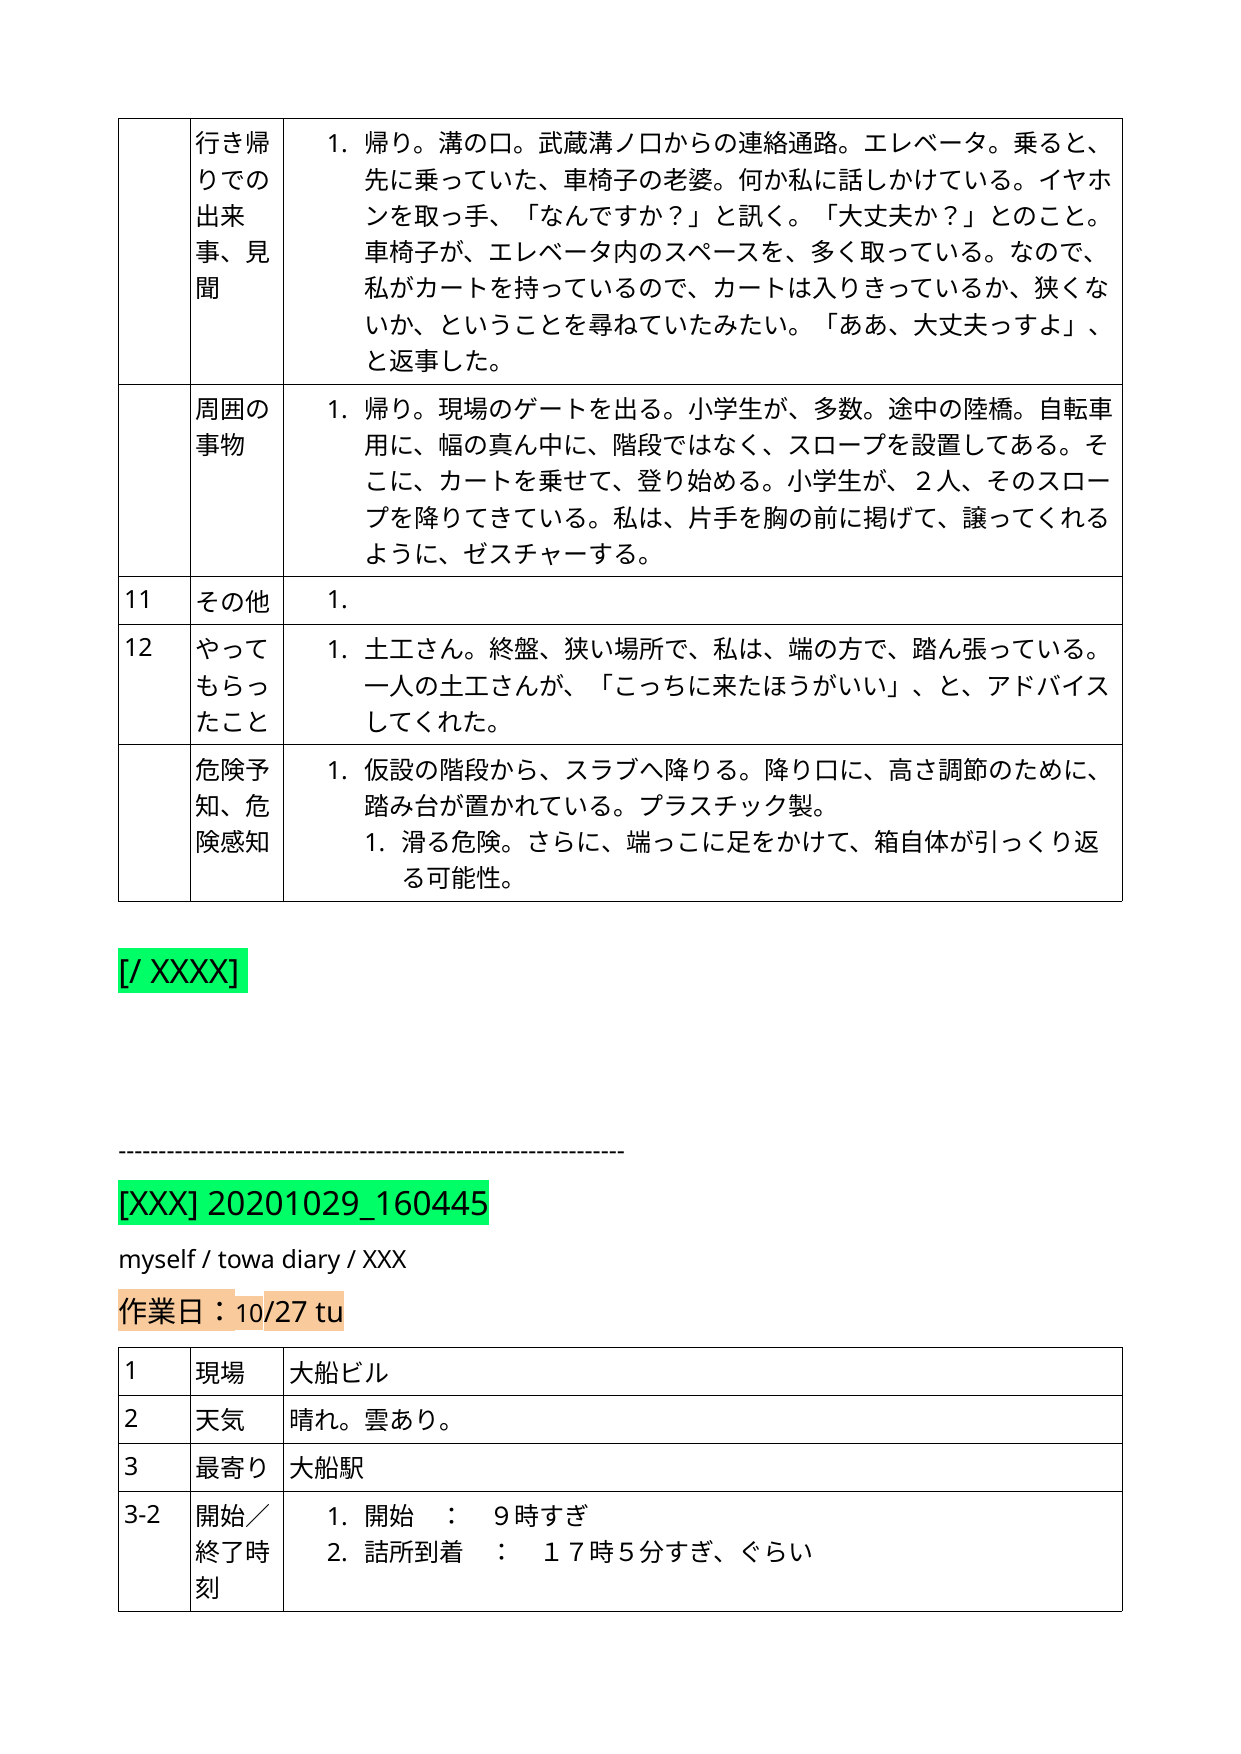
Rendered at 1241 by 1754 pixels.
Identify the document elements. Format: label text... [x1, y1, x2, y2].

table_cell [119, 119, 190, 383]
table_cell [284, 577, 1122, 624]
table_cell 3 [119, 1444, 190, 1491]
table_cell 開始／終了時刻 [191, 1492, 283, 1611]
table_cell 仮設の階段から、スラブへ降りる。降り口に、高さ調節のために、踏み台が置かれている。プラスチック製。 滑る危険。さらに、端っこに足をかけて、箱自体が引っくり返る可能性。 [284, 745, 1122, 901]
table_cell 大船駅 [284, 1444, 1122, 1491]
table_cell 危険予知、危険感知 [191, 745, 283, 901]
table_cell その他 [191, 577, 283, 624]
table_cell 12 [119, 625, 190, 744]
table_cell [119, 385, 190, 576]
text 作業日：10/27 tu [118, 1289, 1122, 1331]
table_cell 天気 [191, 1396, 283, 1443]
table_cell 最寄り [191, 1444, 283, 1491]
text [/ XXXX] [118, 948, 1122, 993]
table_cell 11 [119, 577, 190, 624]
table_cell 3-2 [119, 1492, 190, 1611]
table_cell やってもらったこと [191, 625, 283, 744]
table_cell 行き帰りでの出来事、見聞 [191, 119, 283, 383]
table_header 1 [119, 1348, 190, 1395]
table_cell 土工さん。終盤、狭い場所で、私は、端の方で、踏ん張っている。一人の土工さんが、「こっちに来たほうがいい」、と、アドバイスしてくれた。 [284, 625, 1122, 744]
table_cell 周囲の事物 [191, 385, 283, 576]
text myself / towa diary / XXX [118, 1242, 1122, 1276]
table_cell [119, 745, 190, 901]
table_cell 帰り。現場のゲートを出る。小学生が、多数。途中の陸橋。自転車用に、幅の真ん中に、階段ではなく、スロープを設置してある。そこに、カートを乗せて、登り始める。小学生が、２人、そのスロープを降りてきている。私は、片手を胸の前に掲げて、譲ってくれるように、ゼスチャーする。 [284, 385, 1122, 576]
table_header 大船ビル [284, 1348, 1122, 1395]
table_header 現場 [191, 1348, 283, 1395]
table_cell 帰り。溝の口。武蔵溝ノ口からの連絡通路。エレベータ。乗ると、先に乗っていた、車椅子の老婆。何か私に話しかけている。イヤホンを取っ手、「なんですか？」と訊く。「大丈夫か？」とのこと。車椅子が、エレベータ内のスペースを、多く取っている。なので、私がカートを持っているので、カートは入りきっているか、狭くないか、ということを尋ねていたみたい。「ああ、大丈夫っすよ」、と返事した。 [284, 119, 1122, 383]
table_cell 2 [119, 1396, 190, 1443]
table_cell 開始 ： ９時すぎ 詰所到着 ： １７時５分すぎ、ぐらい [284, 1492, 1122, 1611]
table_cell 晴れ。雲あり。 [284, 1396, 1122, 1443]
text [XXX] 20201029_160445 [118, 1179, 1122, 1225]
text --------------------------------------------------------------- [118, 1133, 1122, 1167]
